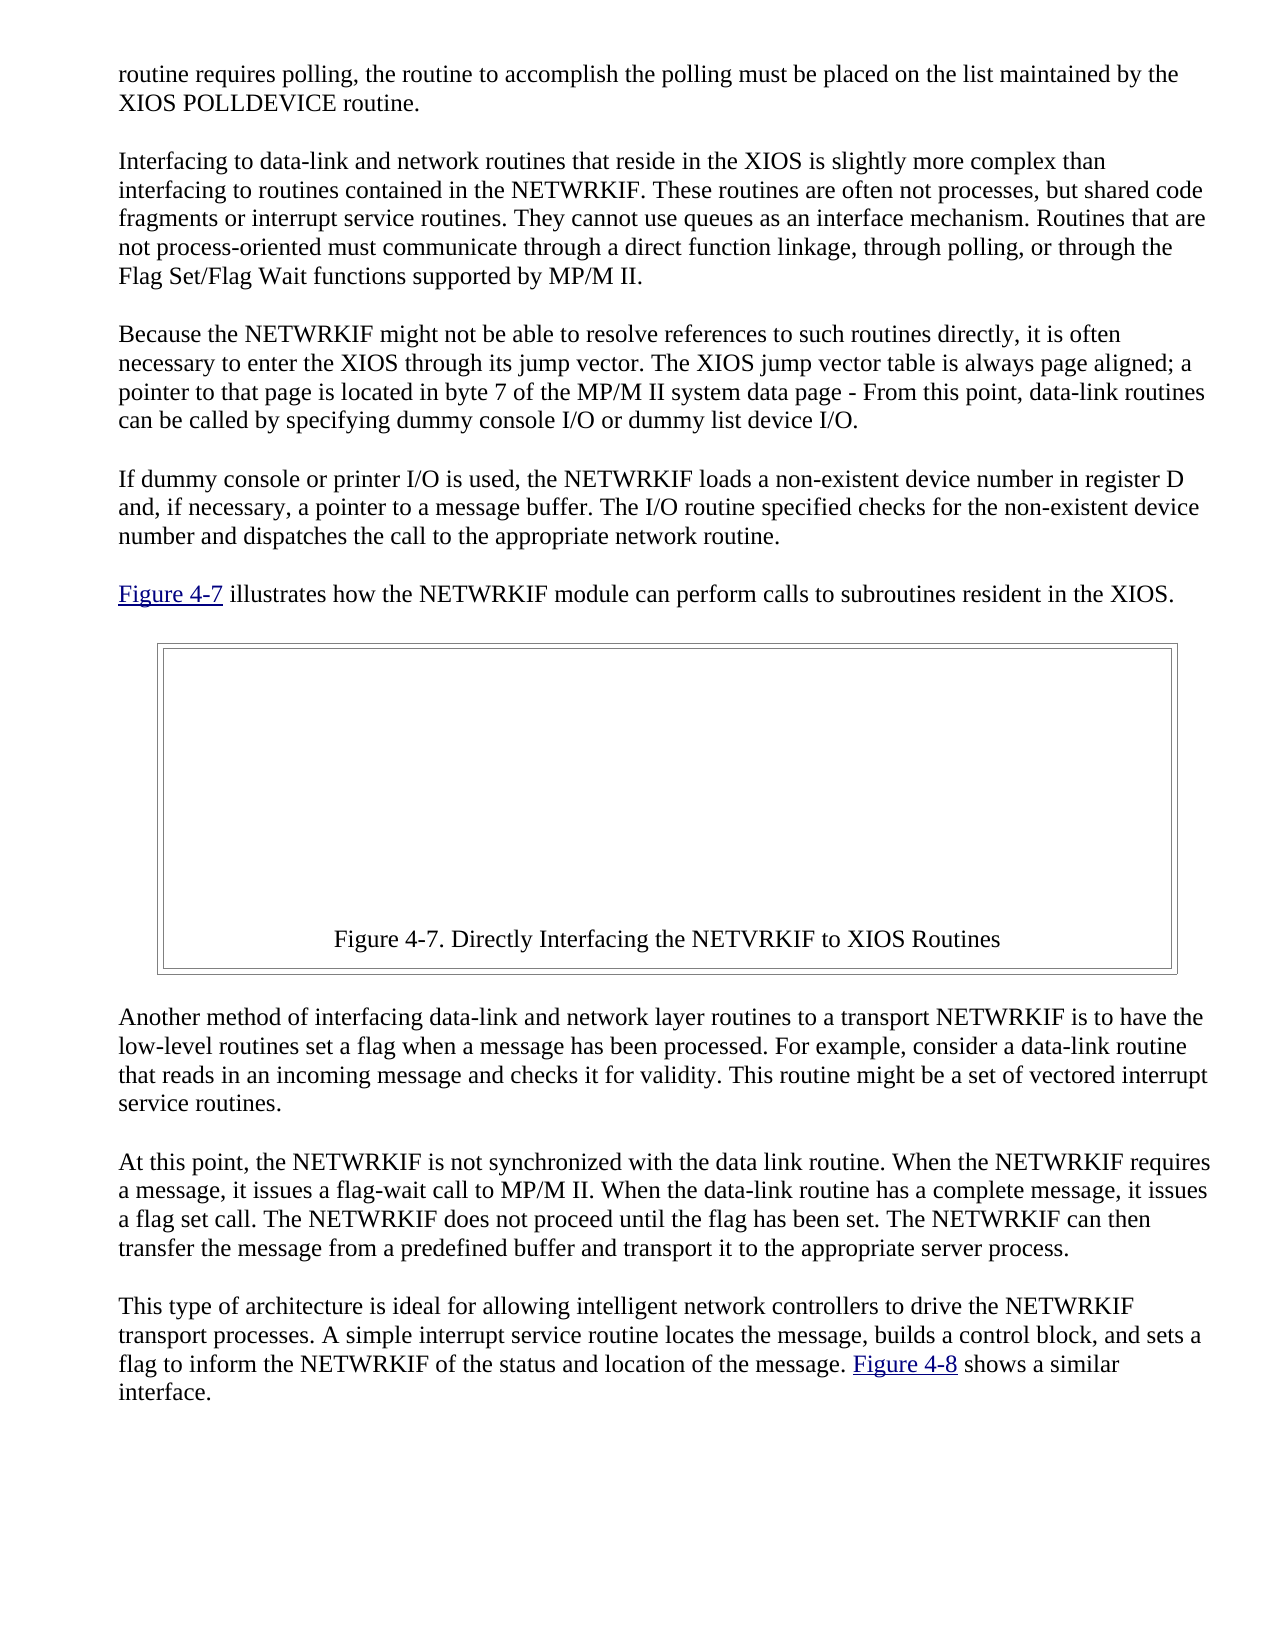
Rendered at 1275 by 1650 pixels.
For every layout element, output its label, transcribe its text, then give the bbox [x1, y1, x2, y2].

text This type of architecture is ideal for allowing intelligent network controllers to drive the NETWRKIF transport processes. A simple interrupt service routine locates the message, builds a control block, and sets a flag to inform the NETWRKIF of the status and location of the message. Figure 4-8 shows a similar interface. [118, 1291, 1216, 1406]
text At this point, the NETWRKIF is not synchronized with the data link routine. When the NETWRKIF requires a message, it issues a flag-wait call to MP/M II. When the data-link routine has a complete message, it issues a flag set call. The NETWRKIF does not proceed until the flag has been set. The NETWRKIF can then transfer the message from a predefined buffer and transport it to the appropriate server process. [118, 1147, 1216, 1262]
text Figure 4-7 illustrates how the NETWRKIF module can perform calls to subroutines resident in the XIOS. [118, 579, 1216, 608]
text Another method of interfacing data-link and network layer routines to a transport NETWRKIF is to have the low-level routines set a flag when a message has been processed. For example, consider a data-link routine that reads in an incoming message and checks it for validity. This routine might be a set of vectored interrupt service routines. [118, 1002, 1216, 1117]
text If dummy console or printer I/O is used, the NETWRKIF loads a non-existent device number in register D and, if necessary, a pointer to a message buffer. The I/O routine specified checks for the non-existent device number and dispatches the call to the appropriate network routine. [118, 464, 1216, 550]
table_header Figure 4-7. Directly Interfacing the NETVRKIF to XIOS Routines [160, 644, 1174, 968]
text Because the NETWRKIF might not be able to resolve references to such routines directly, it is often necessary to enter the XIOS through its jump vector. The XIOS jump vector table is always page aligned; a pointer to that page is located in byte 7 of the MP/M II system data page - From this point, data-link routines can be called by specifying dummy console I/O or dummy list device I/O. [118, 319, 1216, 434]
text Interfacing to data-link and network routines that reside in the XIOS is slightly more complex than interfacing to routines contained in the NETWRKIF. These routines are often not processes, but shared code fragments or interrupt service routines. They cannot use queues as an interface mechanism. Routines that are not process-oriented must communicate through a direct function linkage, through polling, or through the Flag Set/Flag Wait functions supported by MP/M II. [118, 146, 1216, 290]
text routine requires polling, the routine to accomplish the polling must be placed on the list maintained by the XIOS POLLDEVICE routine. [118, 59, 1216, 117]
